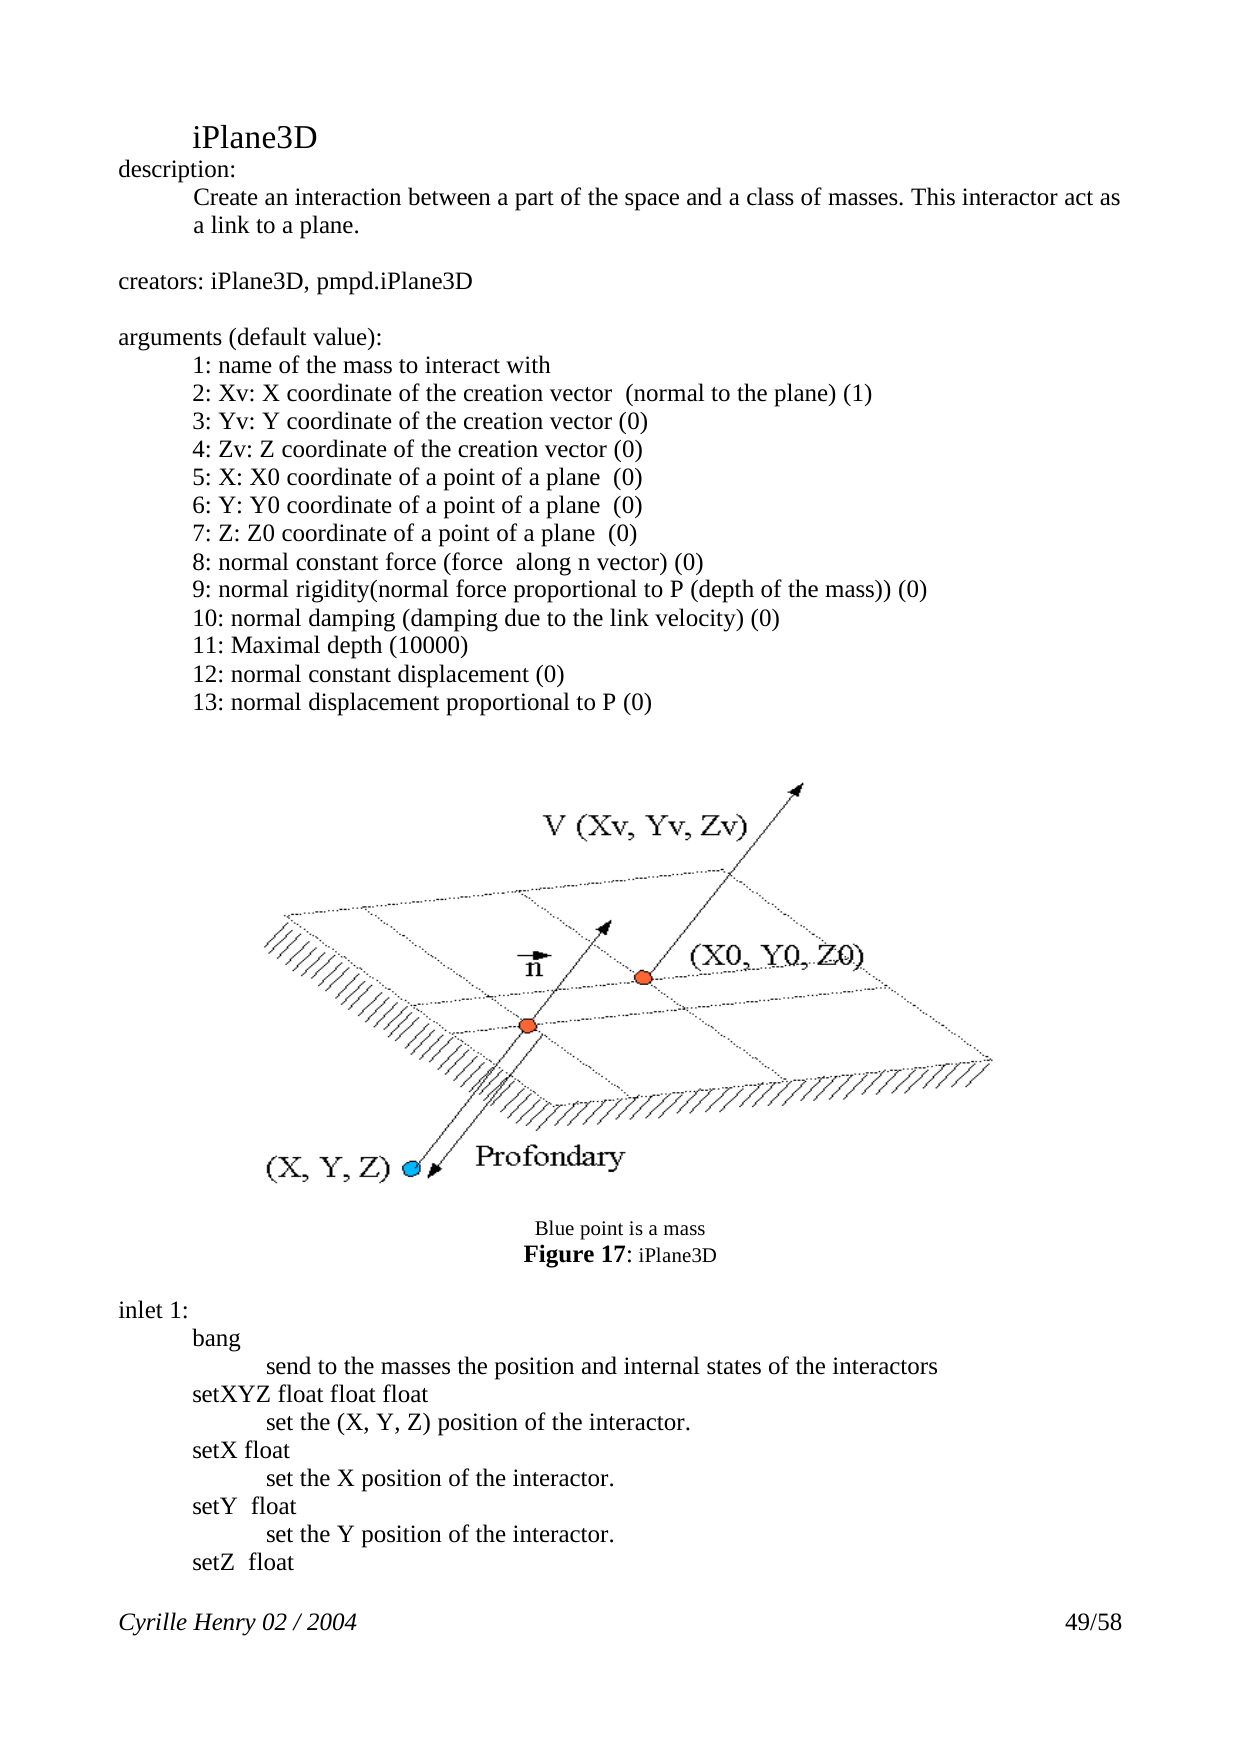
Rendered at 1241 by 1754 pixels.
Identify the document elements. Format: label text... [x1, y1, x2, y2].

text arguments (default value): [118, 323, 1122, 351]
text setY float [118, 1492, 1122, 1520]
text 1: name of the mass to interact with [118, 351, 1122, 379]
text set the (X, Y, Z) position of the interactor. [118, 1408, 1122, 1436]
text creators: iPlane3D, pmpd.iPlane3D [118, 267, 1122, 295]
text 2: Xv: X coordinate of the creation vector (normal to the plane) (1) [118, 379, 1122, 407]
text 9: normal rigidity(normal force proportional to P (depth of the mass)) (0) [118, 575, 1122, 603]
text setZ float [118, 1548, 1122, 1576]
text 3: Yv: Y coordinate of the creation vector (0) [118, 407, 1122, 435]
text setX float [118, 1436, 1122, 1464]
text 4: Zv: Z coordinate of the creation vector (0) [118, 435, 1122, 463]
text 13: normal displacement proportional to P (0) [118, 687, 1122, 716]
text 10: normal damping (damping due to the link velocity) (0) [118, 603, 1122, 631]
text setXYZ float float float [118, 1380, 1122, 1408]
text bang [118, 1324, 1122, 1352]
text 6: Y: Y0 coordinate of a point of a plane (0) [118, 491, 1122, 519]
text set the X position of the interactor. [118, 1464, 1122, 1492]
text set the Y position of the interactor. [118, 1520, 1122, 1548]
picture [243, 743, 997, 1217]
text Create an interaction between a part of the space and a class of masses. This interactor act as a link to a plane. [193, 183, 1122, 239]
text 8: normal constant force (force along n vector) (0) [118, 547, 1122, 575]
text inlet 1: [118, 1296, 1122, 1324]
text send to the masses the position and internal states of the interactors [118, 1352, 1122, 1380]
text 12: normal constant displacement (0) [118, 659, 1122, 687]
text Blue point is a mass [118, 743, 1122, 1240]
text Figure 17: iPlane3D [118, 1240, 1122, 1268]
text 11: Maximal depth (10000) [118, 631, 1122, 659]
text description: [118, 155, 1122, 183]
text 5: X: X0 coordinate of a point of a plane (0) [118, 463, 1122, 491]
text iPlane3D [118, 118, 1122, 155]
text 7: Z: Z0 coordinate of a point of a plane (0) [118, 519, 1122, 547]
